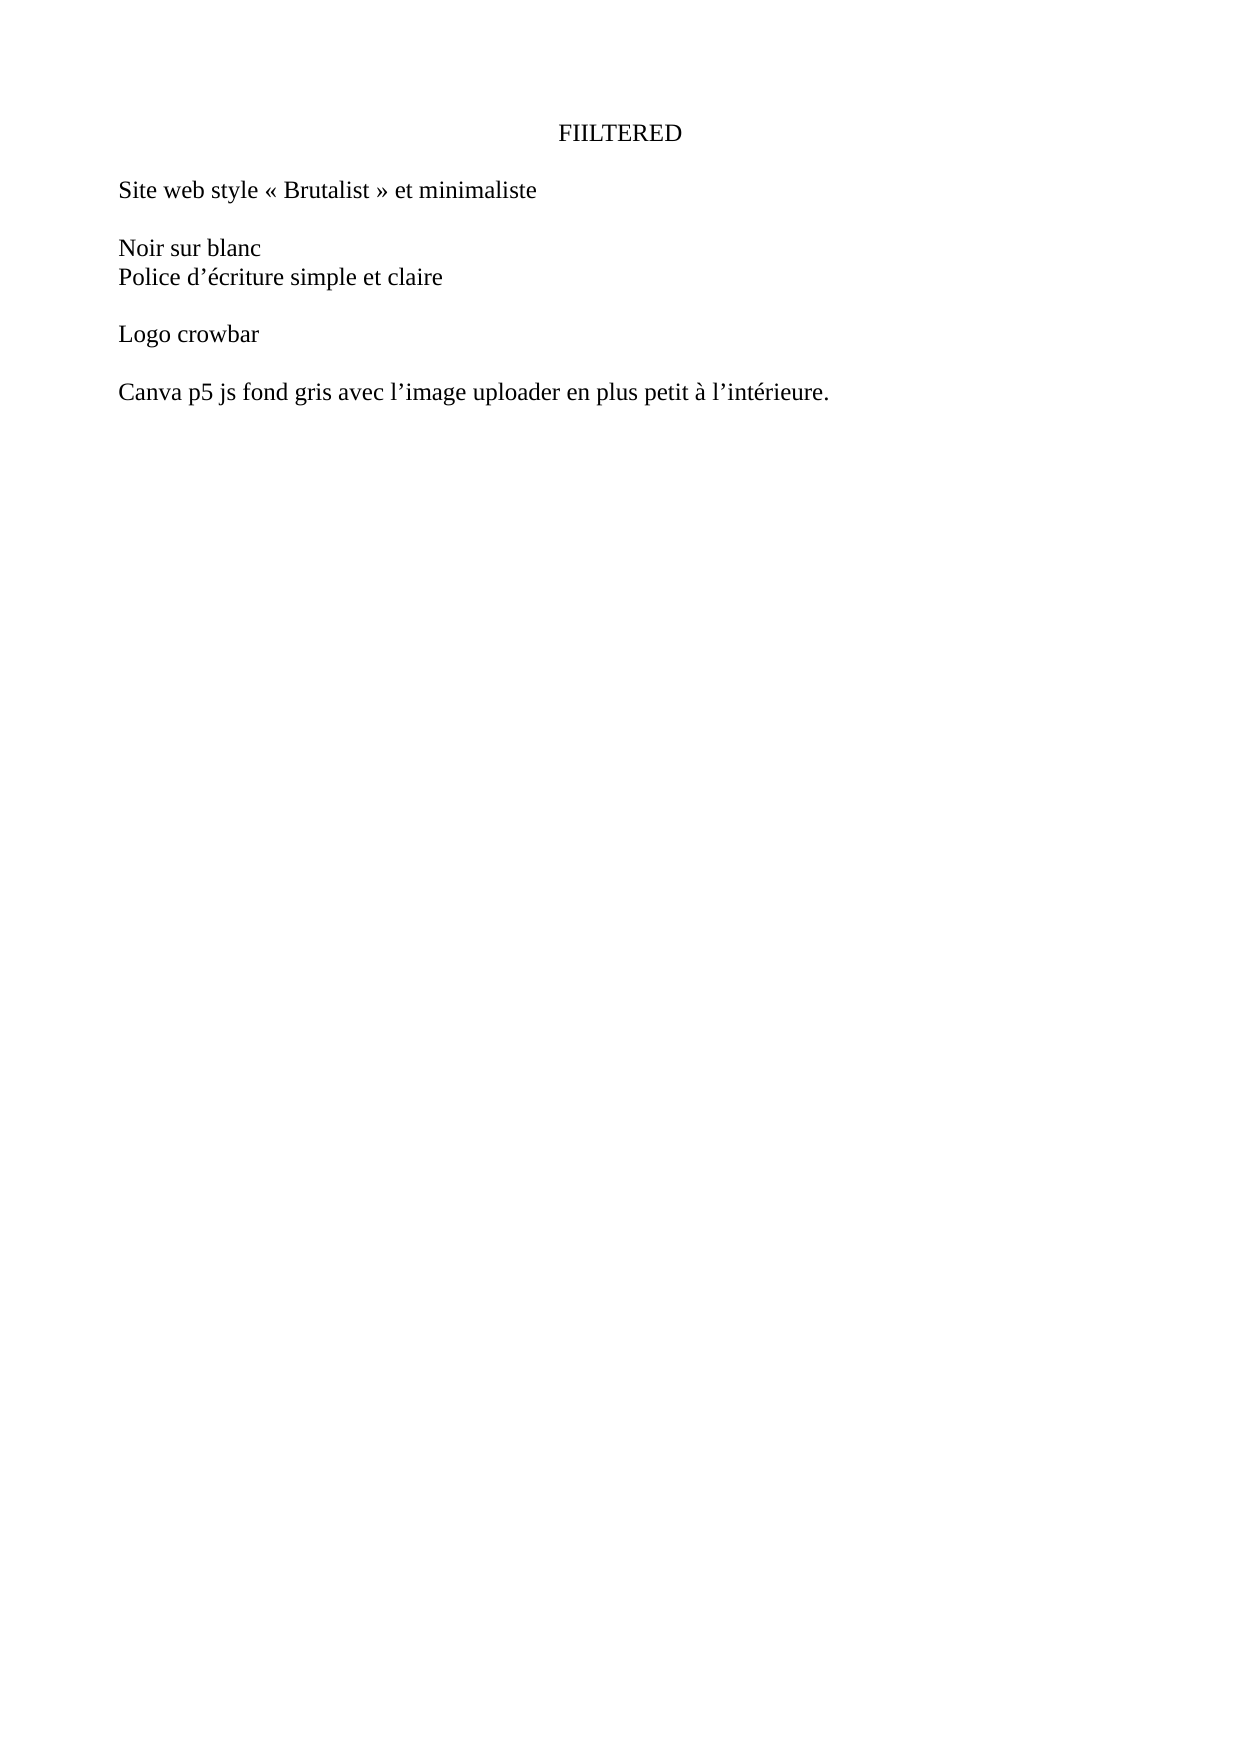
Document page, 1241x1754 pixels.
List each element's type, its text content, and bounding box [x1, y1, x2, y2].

text Logo crowbar [118, 319, 1122, 348]
text FIILTERED [118, 118, 1122, 147]
text Noir sur blanc [118, 233, 1122, 262]
text Canva p5 js fond gris avec l’image uploader en plus petit à l’intérieure. [118, 377, 1122, 406]
text Police d’écriture simple et claire [118, 262, 1122, 291]
text Site web style « Brutalist » et minimaliste [118, 176, 1122, 204]
